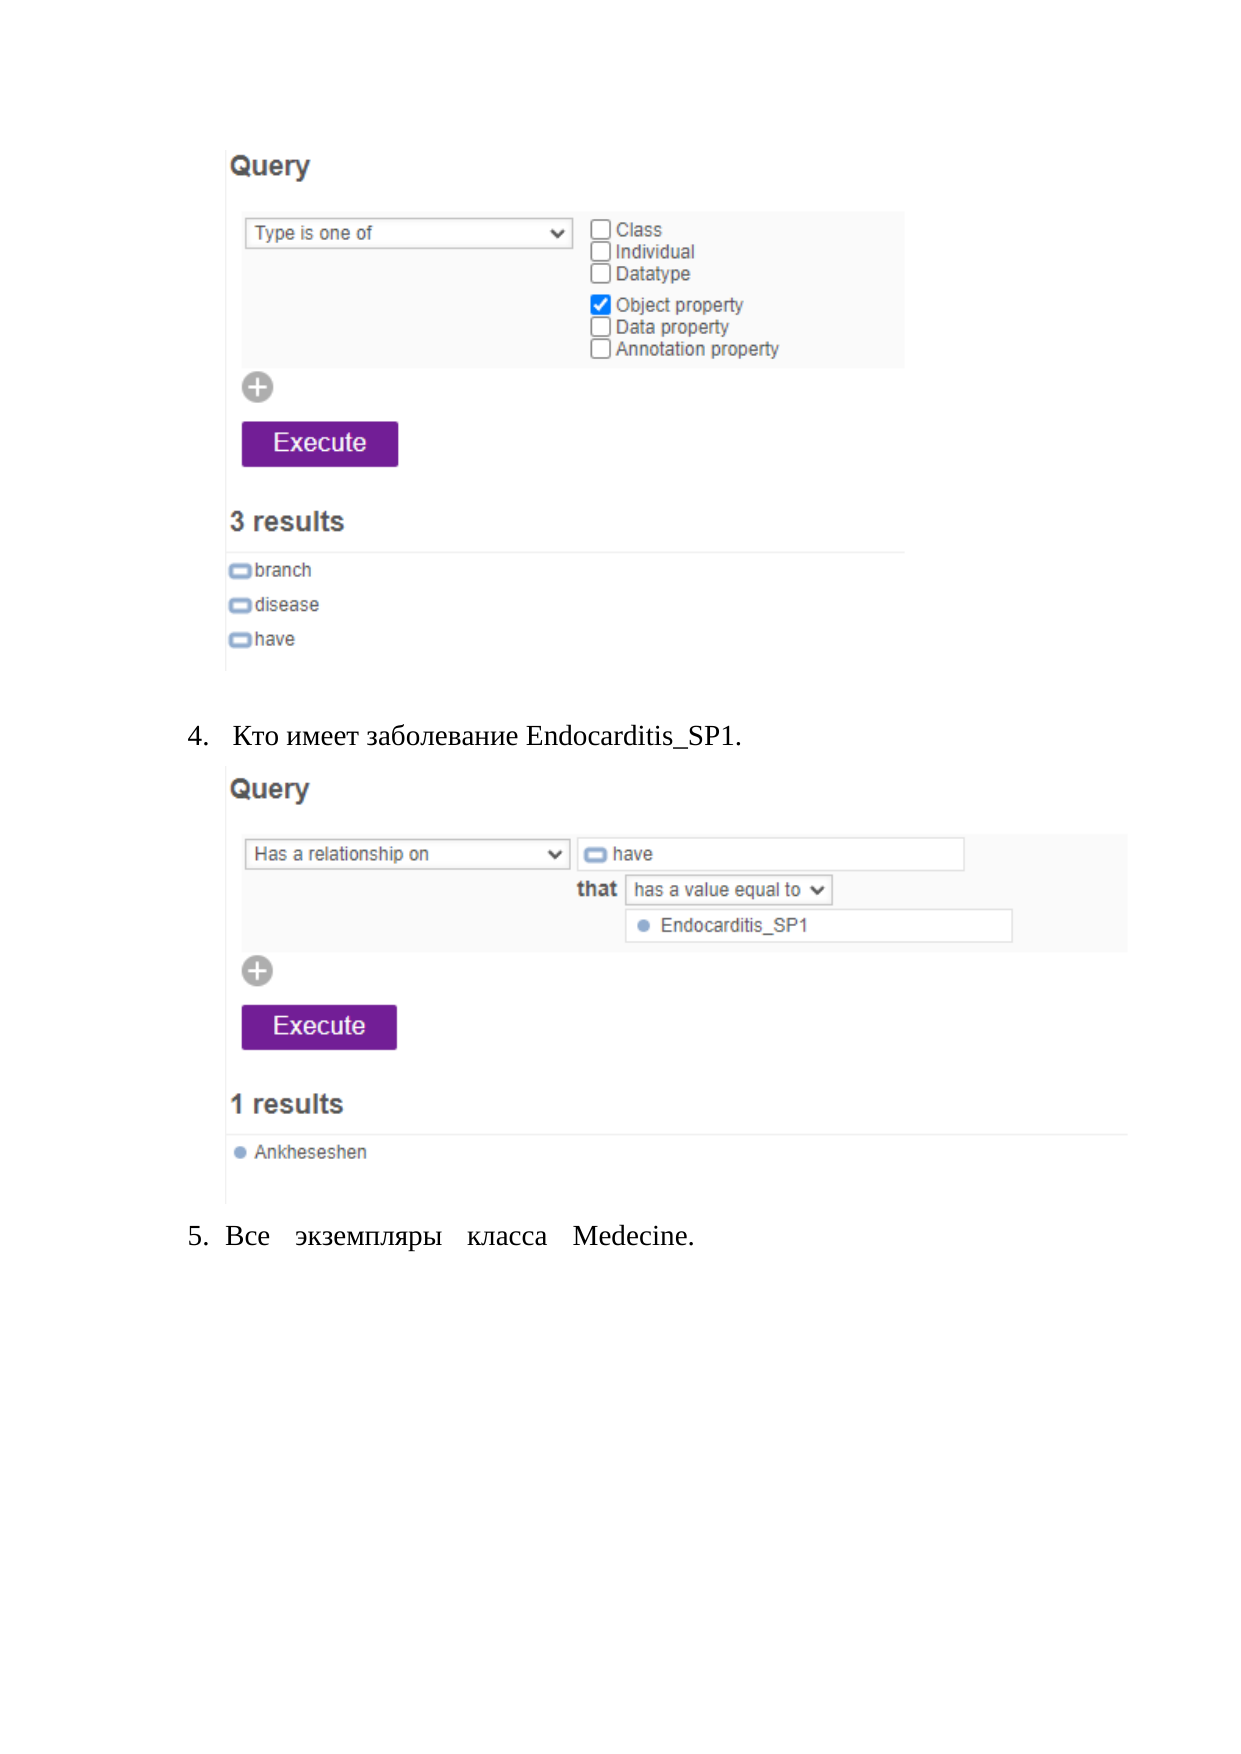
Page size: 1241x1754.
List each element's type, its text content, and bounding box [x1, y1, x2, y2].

picture [225, 766, 1128, 1204]
picture [225, 150, 905, 671]
list Кто имеет заболевание Endocarditis_SP1. [187, 718, 1090, 752]
list Все экземпляры класса Medecine. [187, 1218, 1090, 1252]
